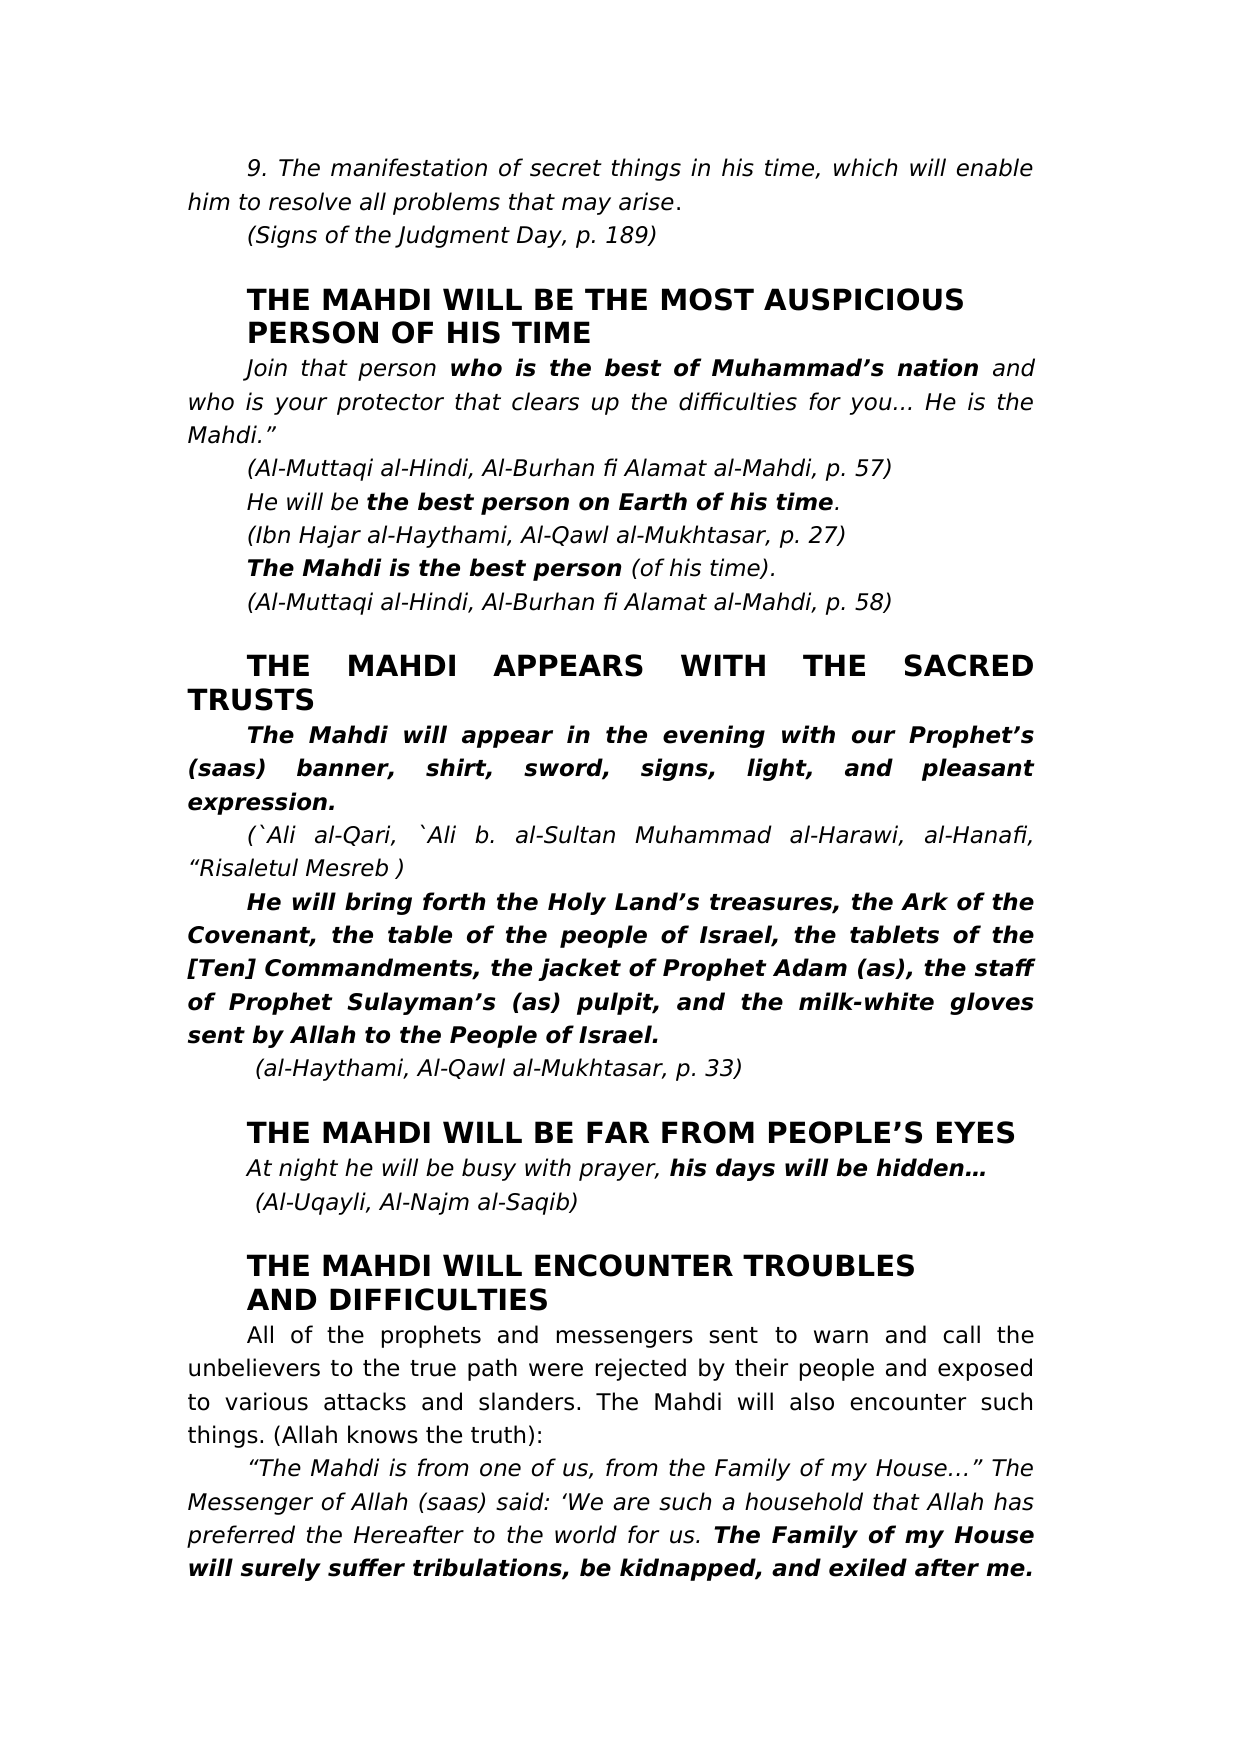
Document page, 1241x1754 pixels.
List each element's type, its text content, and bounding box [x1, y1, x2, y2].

text The Mahdi will appear in the evening with our Prophet’s (saas) banner, shirt, sword, signs, light, and pleasant expression. [187, 717, 1035, 817]
text He will be the best person on Earth of his time. [187, 483, 1035, 517]
subtitle PERSON OF HIS TIME [187, 317, 1035, 350]
text Join that person who is the best of Muhammad’s nation and who is your protector that clears up the difficulties for you... He is the Mahdi.” [187, 350, 1035, 450]
text All of the prophets and messengers sent to warn and call the unbelievers to the true path were rejected by their people and exposed to various attacks and slanders. The Mahdi will also encounter such things. (Allah knows the truth): [187, 1317, 1035, 1450]
text 9. The manifestation of secret things in his time, which will enable him to resolve all problems that may arise. [187, 150, 1035, 217]
text (`Ali al-Qari, `Ali b. al-Sultan Muhammad al-Harawi, al-Hanafi, “Risaletul Mesreb ) [187, 817, 1035, 883]
text The Mahdi is the best person (of his time). [187, 550, 1035, 583]
text He will bring forth the Holy Land’s treasures, the Ark of the Covenant, the table of the people of Israel, the tablets of the [Ten] Commandments, the jacket of Prophet Adam (as), the staff of Prophet Sulayman’s (as) pulpit, and the milk-white gloves sent by Allah to the People of Israel. [187, 883, 1035, 1050]
subtitle THE MAHDI WILL BE FAR FROM PEOPLE’S EYES [187, 1117, 1035, 1150]
text (Al-Uqayli, Al-Najm al-Saqib) [187, 1183, 1035, 1217]
text “The Mahdi is from one of us, from the Family of my House…” The Messenger of Allah (saas) said: ‘We are such a household that Allah has preferred the Hereafter to the world for us. The Family of my House will surely suffer tribulations, be kidnapped, and exiled after me. [187, 1450, 1035, 1583]
text (Signs of the Judgment Day, p. 189) [187, 217, 1035, 250]
text (al-Haythami, Al-Qawl al-Mukhtasar, p. 33) [187, 1050, 1035, 1083]
text (Al-Muttaqi al-Hindi, Al-Burhan fi Alamat al-Mahdi, p. 57) [187, 450, 1035, 483]
subtitle THE MAHDI WILL ENCOUNTER TROUBLES [187, 1250, 1035, 1283]
subtitle THE MAHDI WILL BE THE MOST AUSPICIOUS [187, 283, 1035, 317]
text (Ibn Hajar al-Haythami, Al-Qawl al-Mukhtasar, p. 27) [187, 517, 1035, 550]
text At night he will be busy with prayer, his days will be hidden… [187, 1150, 1035, 1183]
subtitle THE MAHDI APPEARS WITH THE SACRED TRUSTS [187, 650, 1035, 717]
subtitle AND DIFFICULTIES [187, 1283, 1035, 1317]
text (Al-Muttaqi al-Hindi, Al-Burhan fi Alamat al-Mahdi, p. 58) [187, 583, 1035, 617]
